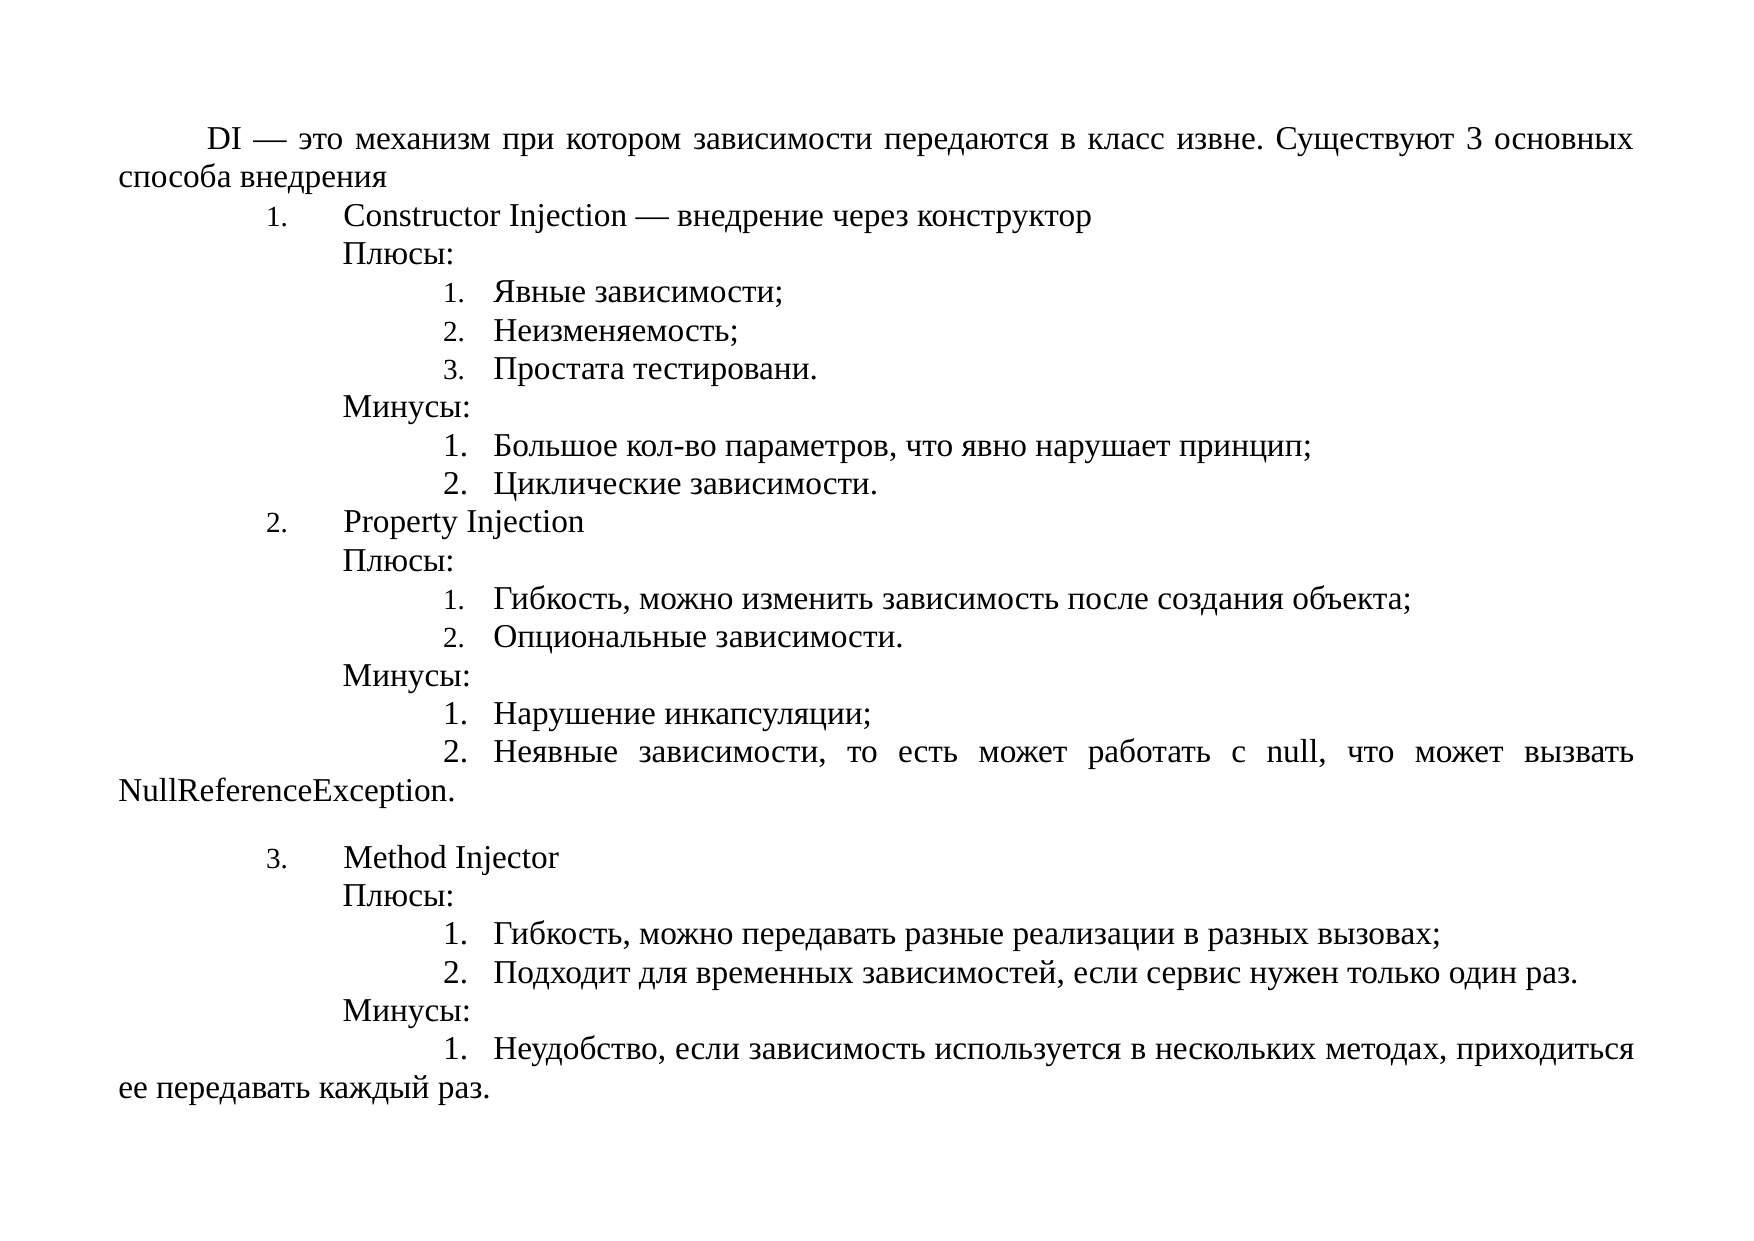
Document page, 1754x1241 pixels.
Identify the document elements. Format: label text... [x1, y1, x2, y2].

list Опциональные зависимости. [118, 616, 1636, 655]
list Гибкость, можно передавать разные реализации в разных вызовах; [118, 913, 1636, 952]
text Плюсы: [118, 233, 1636, 271]
list Method Injector [118, 837, 1636, 875]
text Минусы: [118, 386, 1636, 425]
list Циклические зависимости. [118, 463, 1636, 501]
text Плюсы: [118, 875, 1636, 913]
list Явные зависимости; [118, 271, 1636, 310]
text Плюсы: [118, 540, 1636, 578]
list Большое кол-во параметров, что явно нарушает принцип; [118, 425, 1636, 463]
list Неудобство, если зависимость используется в нескольких методах, приходиться ее передавать каждый раз. [118, 1028, 1636, 1105]
list Неизменяемость; [118, 310, 1636, 348]
list Подходит для временных зависимостей, если сервис нужен только один раз. [118, 952, 1636, 990]
list Простата тестировани. [118, 348, 1636, 386]
list Property Injection [118, 501, 1636, 540]
list Гибкость, можно изменить зависимость после создания объекта; [118, 578, 1636, 616]
list Constructor Injection — внедрение через конструктор [118, 195, 1636, 233]
text Минусы: [118, 655, 1636, 693]
list Нарушение инкапсуляции; [118, 693, 1636, 731]
text Минусы: [118, 990, 1636, 1028]
list Неявные зависимости, то есть может работать с null, что может вызвать NullReferenceException. [118, 731, 1636, 808]
text DI — это механизм при котором зависимости передаются в класс извне. Существуют 3 основных способа внедрения [118, 118, 1636, 195]
